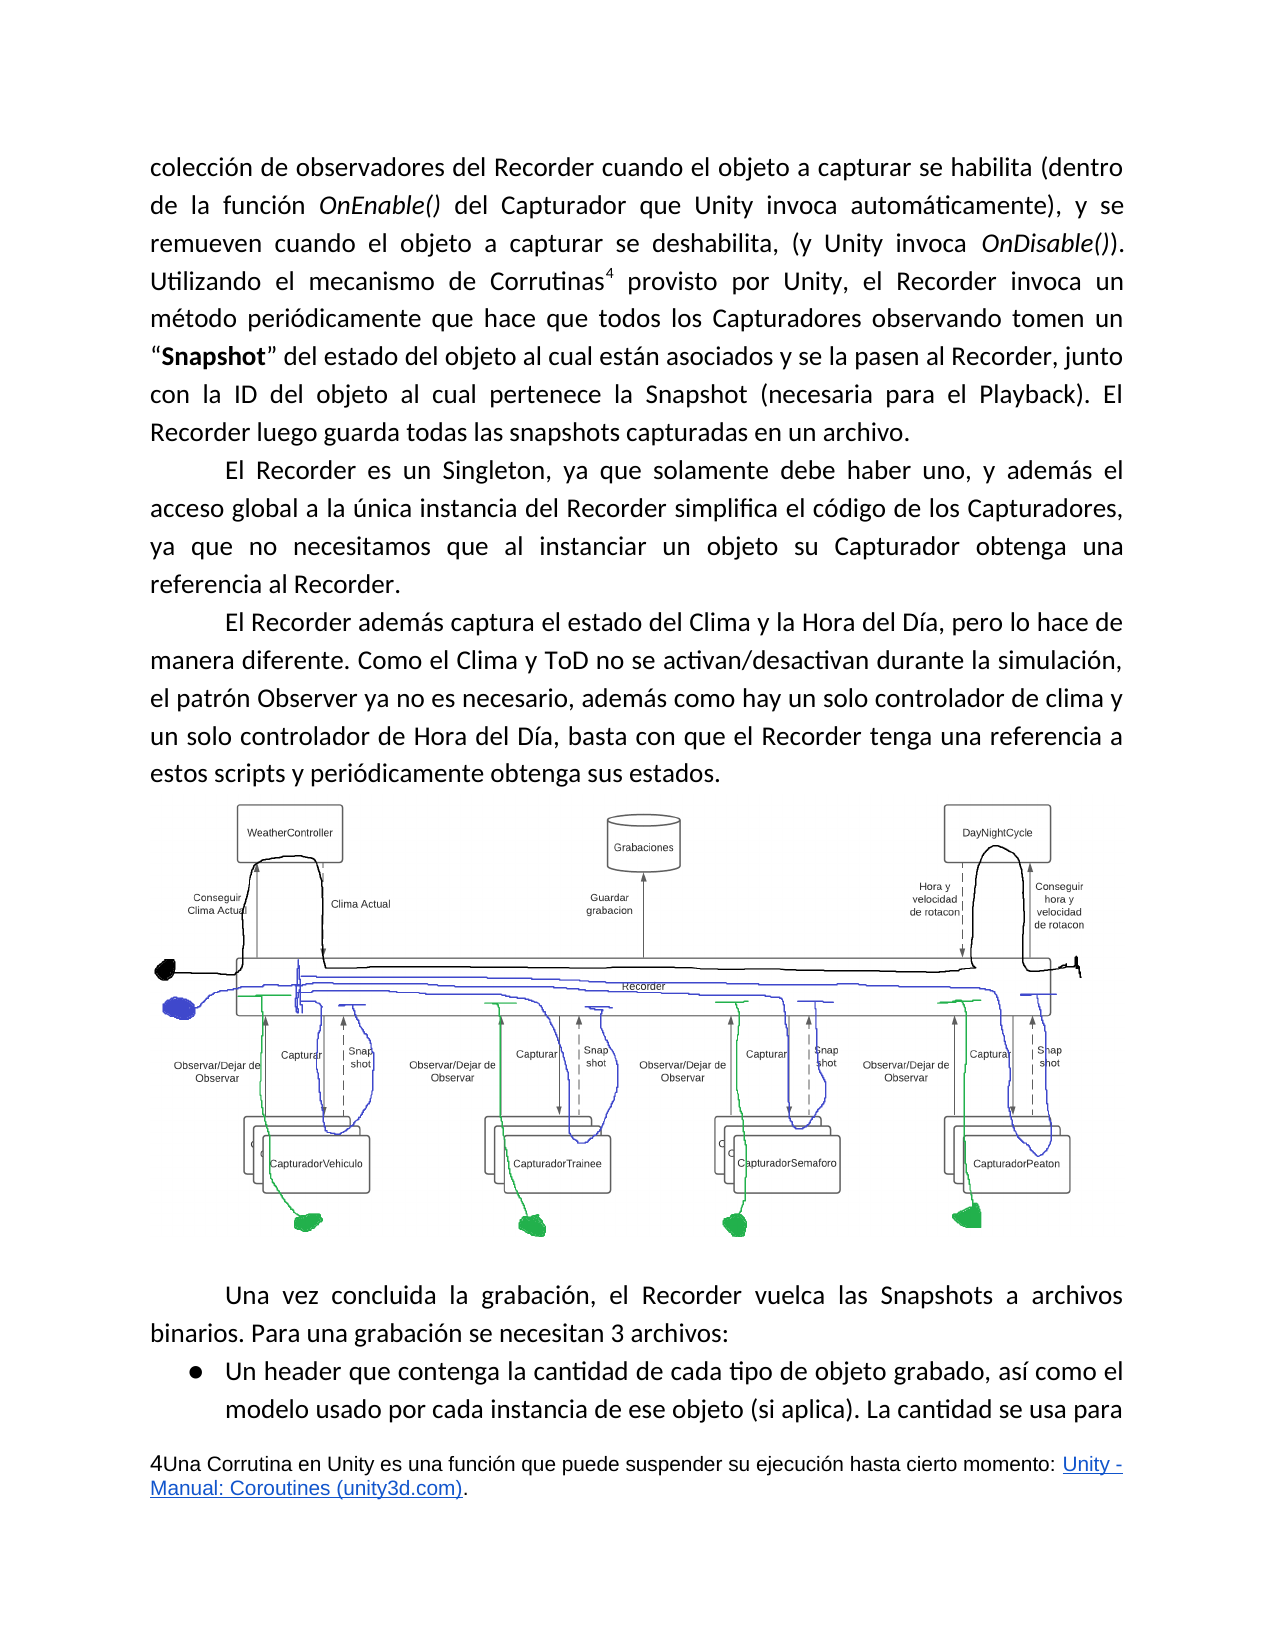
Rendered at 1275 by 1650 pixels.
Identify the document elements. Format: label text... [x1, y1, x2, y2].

text El Recorder además captura el estado del Clima y la Hora del Día, pero lo hace de manera diferente. Como el Clima y ToD no se activan/desactivan durante la simulación, el patrón Observer ya no es necesario, además como hay un solo controlador de clima y un solo controlador de Hora del Día, basta con que el Recorder tenga una referencia a estos scripts y periódicamente obtenga sus estados. [150, 605, 1125, 790]
text Una Corrutina en Unity es una función que puede suspender su ejecución hasta cierto momento: Unity - Manual: Coroutines (unity3d.com). [150, 1450, 1125, 1500]
text El Recorder es un Singleton, ya que solamente debe haber uno, y además el acceso global a la única instancia del Recorder simplifica el código de los Capturadores, ya que no necesitamos que al instanciar un objeto su Capturador obtenga una referencia al Recorder. [150, 453, 1125, 600]
text colección de observadores del Recorder cuando el objeto a capturar se habilita (dentro de la función OnEnable() del Capturador que Unity invoca automáticamente), y se remueven cuando el objeto a capturar se deshabilita, (y Unity invoca OnDisable()). Utilizando el mecanismo de Corrutinas provisto por Unity, el Recorder invoca un método periódicamente que hace que todos los Capturadores observando tomen un “Snapshot” del estado del objeto al cual están asociados y se la pasen al Recorder, junto con la ID del objeto al cual pertenece la Snapshot (necesaria para el Playback). El Recorder luego guarda todas las snapshots capturadas en un archivo. [150, 150, 1125, 448]
picture [150, 794, 1125, 1237]
list Un header que contenga la cantidad de cada tipo de objeto grabado, así como el modelo usado por cada instancia de ese objeto (si aplica). La cantidad se usa para [187, 1354, 1125, 1425]
text Una vez concluida la grabación, el Recorder vuelca las Snapshots a archivos binarios. Para una grabación se necesitan 3 archivos: [150, 1278, 1125, 1349]
